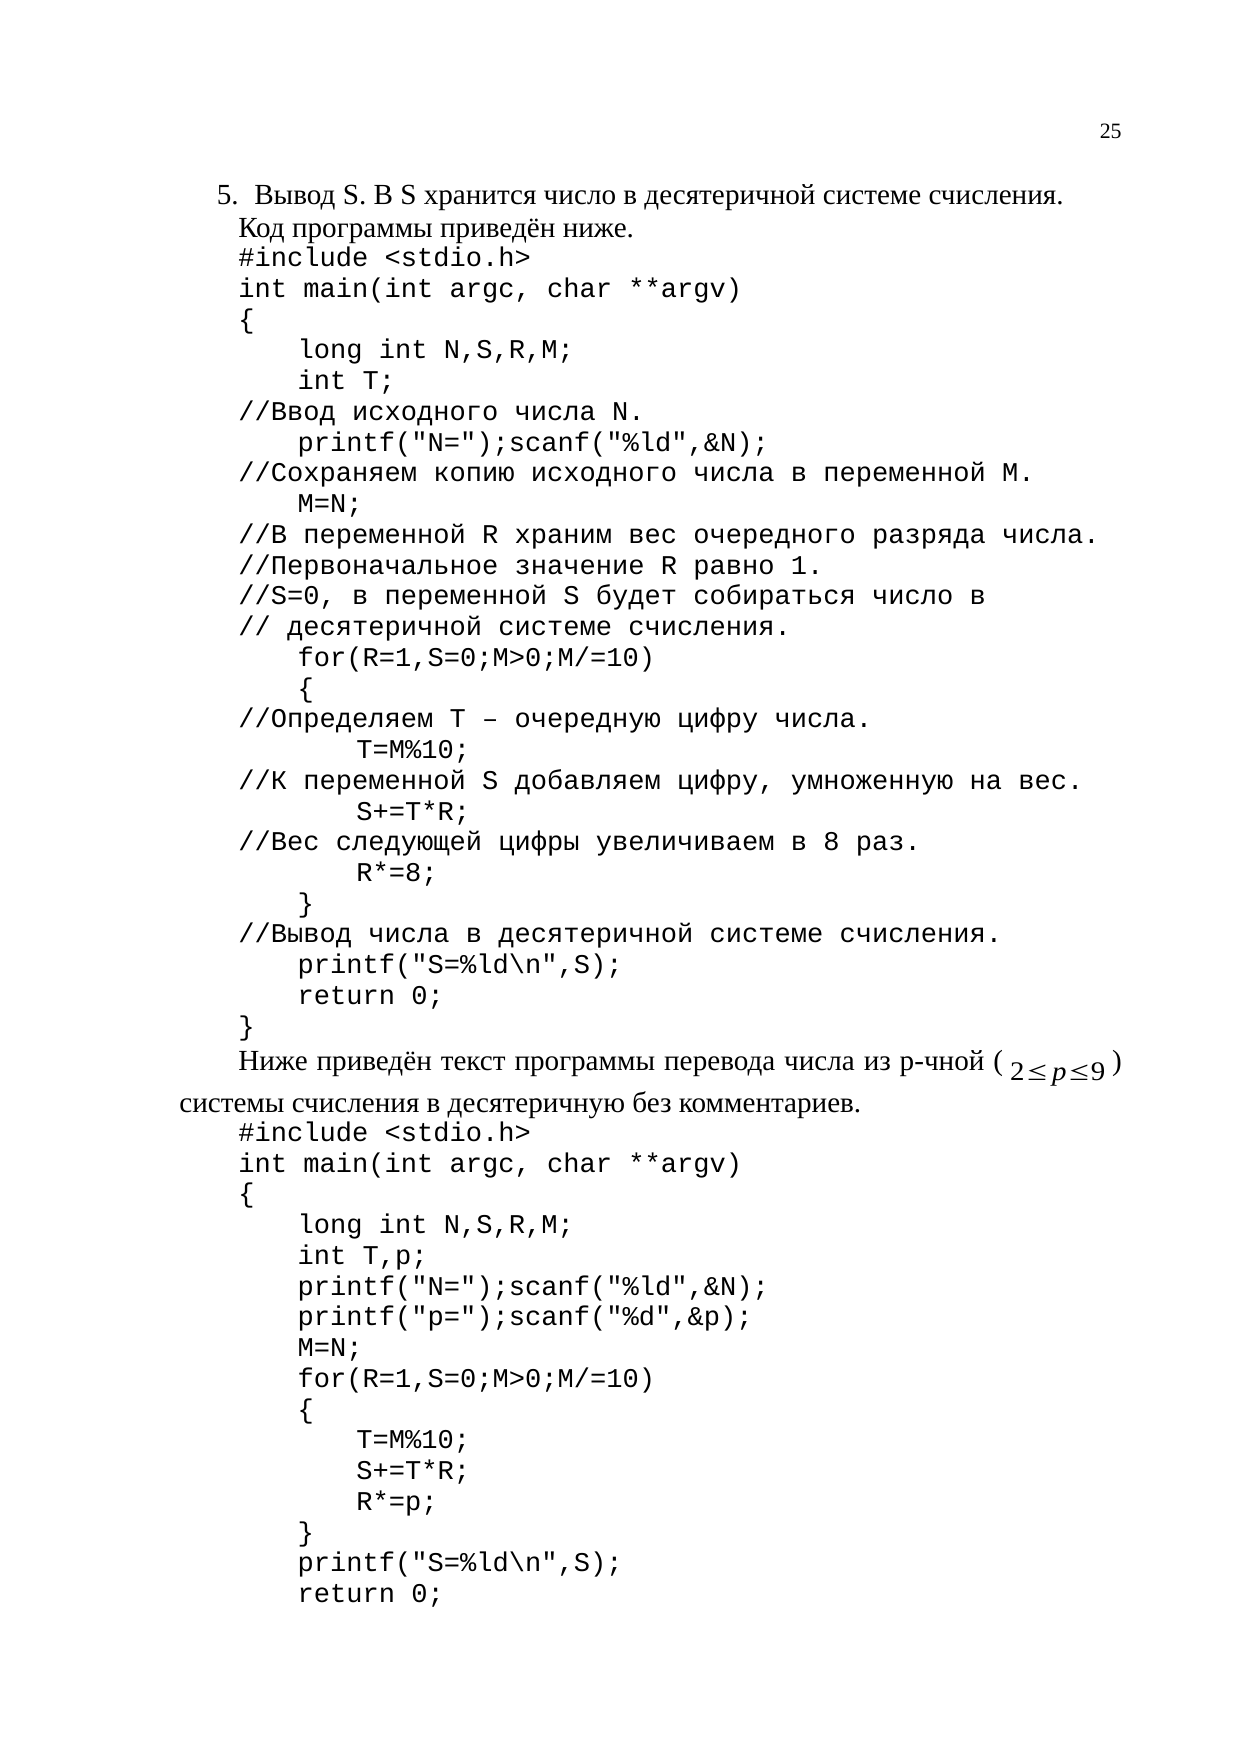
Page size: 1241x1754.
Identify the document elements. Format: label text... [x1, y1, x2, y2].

text T=M%10; [238, 1426, 1121, 1457]
text S+=T*R; [238, 797, 1121, 828]
text return 0; [238, 982, 1121, 1012]
text { [238, 306, 1121, 336]
text } [238, 1012, 1121, 1043]
text //Вывод числа в десятеричной системе счисления. [238, 920, 1121, 951]
text //Ввод исходного числа N. [238, 398, 1121, 428]
text //S=0, в переменной S будет собираться число в [238, 582, 1121, 613]
text //К переменной S добавляем цифру, умноженную на вес. [238, 767, 1121, 797]
text R*=p; [238, 1488, 1121, 1518]
text int main(int argc, char **argv) [238, 1149, 1121, 1180]
text int main(int argc, char **argv) [238, 275, 1121, 306]
text { [238, 1395, 1121, 1426]
text long int N,S,R,M; [238, 336, 1121, 367]
text { [238, 674, 1121, 705]
text //Вес следующей цифры увеличиваем в 8 раз. [238, 828, 1121, 859]
text Ниже приведён текст программы перевода числа из p-чной () системы счисления в десятеричную без комментариев. [179, 1043, 1121, 1119]
text //Первоначальное значение R равно 1. [238, 551, 1121, 582]
text M=N; [238, 1334, 1121, 1365]
text printf("N=");scanf("%ld",&N); [238, 1272, 1121, 1303]
text R*=8; [238, 859, 1121, 889]
text S+=T*R; [238, 1457, 1121, 1488]
text } [238, 889, 1121, 920]
list Вывод S. В S хранится число в десятеричной системе счисления. [217, 177, 1121, 211]
text #include <stdio.h> [238, 244, 1121, 275]
text M=N; [238, 490, 1121, 521]
text printf("S=%ld\n",S); [238, 1549, 1121, 1580]
text int T,p; [238, 1242, 1121, 1272]
text int T; [238, 367, 1121, 398]
text Код программы приведён ниже. [179, 211, 1121, 244]
text #include <stdio.h> [238, 1119, 1121, 1149]
text for(R=1,S=0;M>0;M/=10) [238, 1365, 1121, 1395]
text // десятеричной системе счисления. [238, 613, 1121, 644]
text long int N,S,R,M; [238, 1211, 1121, 1242]
text //В переменной R храним вес очередного разряда числа. [238, 521, 1121, 551]
text } [238, 1518, 1121, 1549]
text printf("N=");scanf("%ld",&N); [238, 428, 1121, 459]
text printf("p=");scanf("%d",&p); [238, 1303, 1121, 1334]
text return 0; [238, 1580, 1121, 1611]
text printf("S=%ld\n",S); [238, 951, 1121, 982]
text { [238, 1180, 1121, 1211]
text //Определяем T – очередную цифру числа. [238, 705, 1121, 736]
text T=M%10; [238, 736, 1121, 767]
text for(R=1,S=0;M>0;M/=10) [238, 644, 1121, 674]
text //Сохраняем копию исходного числа в переменной M. [238, 459, 1121, 490]
